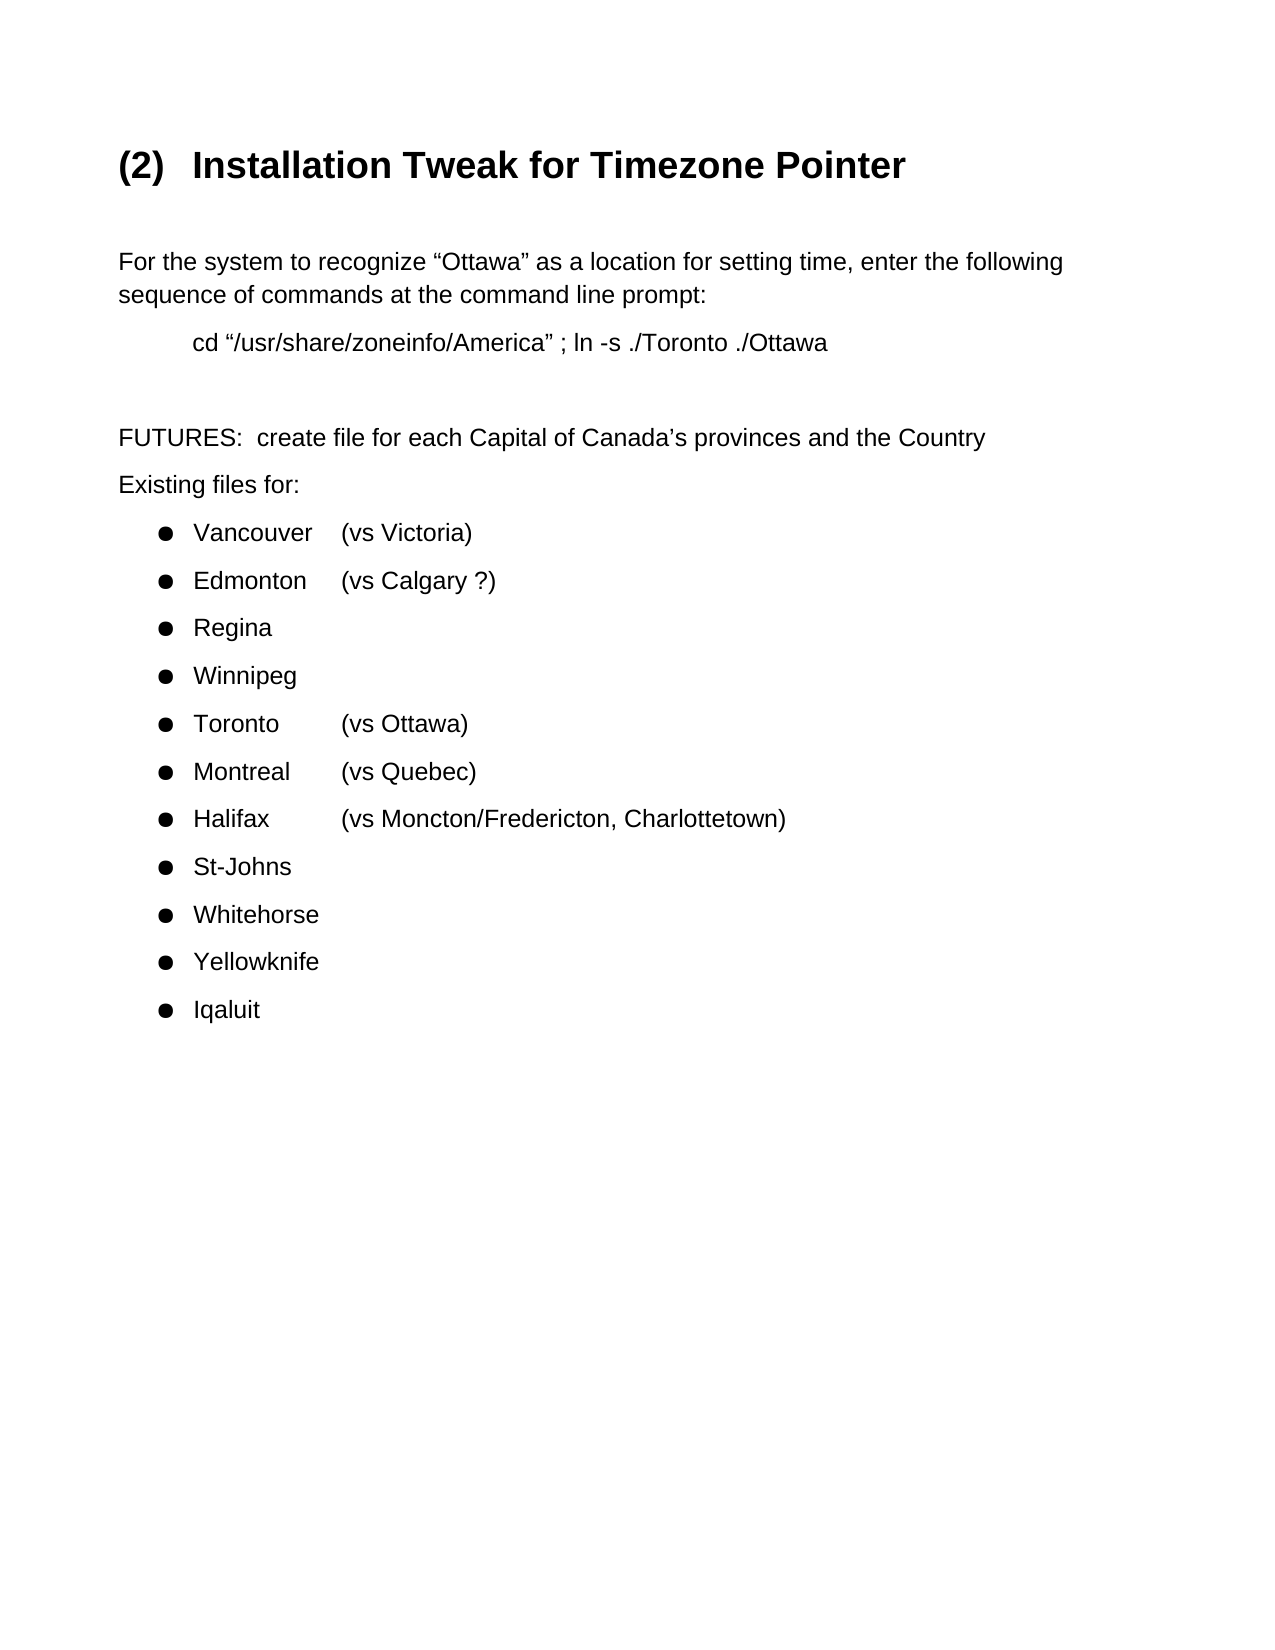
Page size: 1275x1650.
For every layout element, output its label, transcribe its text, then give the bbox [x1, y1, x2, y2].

list Winnipeg [156, 661, 1157, 690]
list Halifax (vs Moncton/Fredericton, Charlottetown) [156, 804, 1157, 833]
text For the system to recognize “Ottawa” as a location for setting time, enter the following sequence of commands at the command line prompt: [118, 247, 1157, 309]
text Existing files for: [118, 470, 1157, 499]
list Regina [156, 613, 1157, 642]
list Toronto (vs Ottawa) [156, 709, 1157, 738]
list Montreal (vs Quebec) [156, 756, 1157, 785]
list Vancouver (vs Victoria) [156, 518, 1157, 547]
text cd “/usr/share/zoneinfo/America” ; ln -s ./Toronto ./Ottawa [118, 327, 1157, 356]
list Edmonton (vs Calgary ?) [156, 566, 1157, 594]
subtitle Installation Tweak for Timezone Pointer [118, 143, 1157, 187]
list Iqaluit [156, 995, 1157, 1024]
list Whitehorse [156, 899, 1157, 928]
text FUTURES: create file for each Capital of Canada’s provinces and the Country [118, 423, 1157, 451]
list St-Johns [156, 852, 1157, 881]
list Yellowknife [156, 947, 1157, 976]
